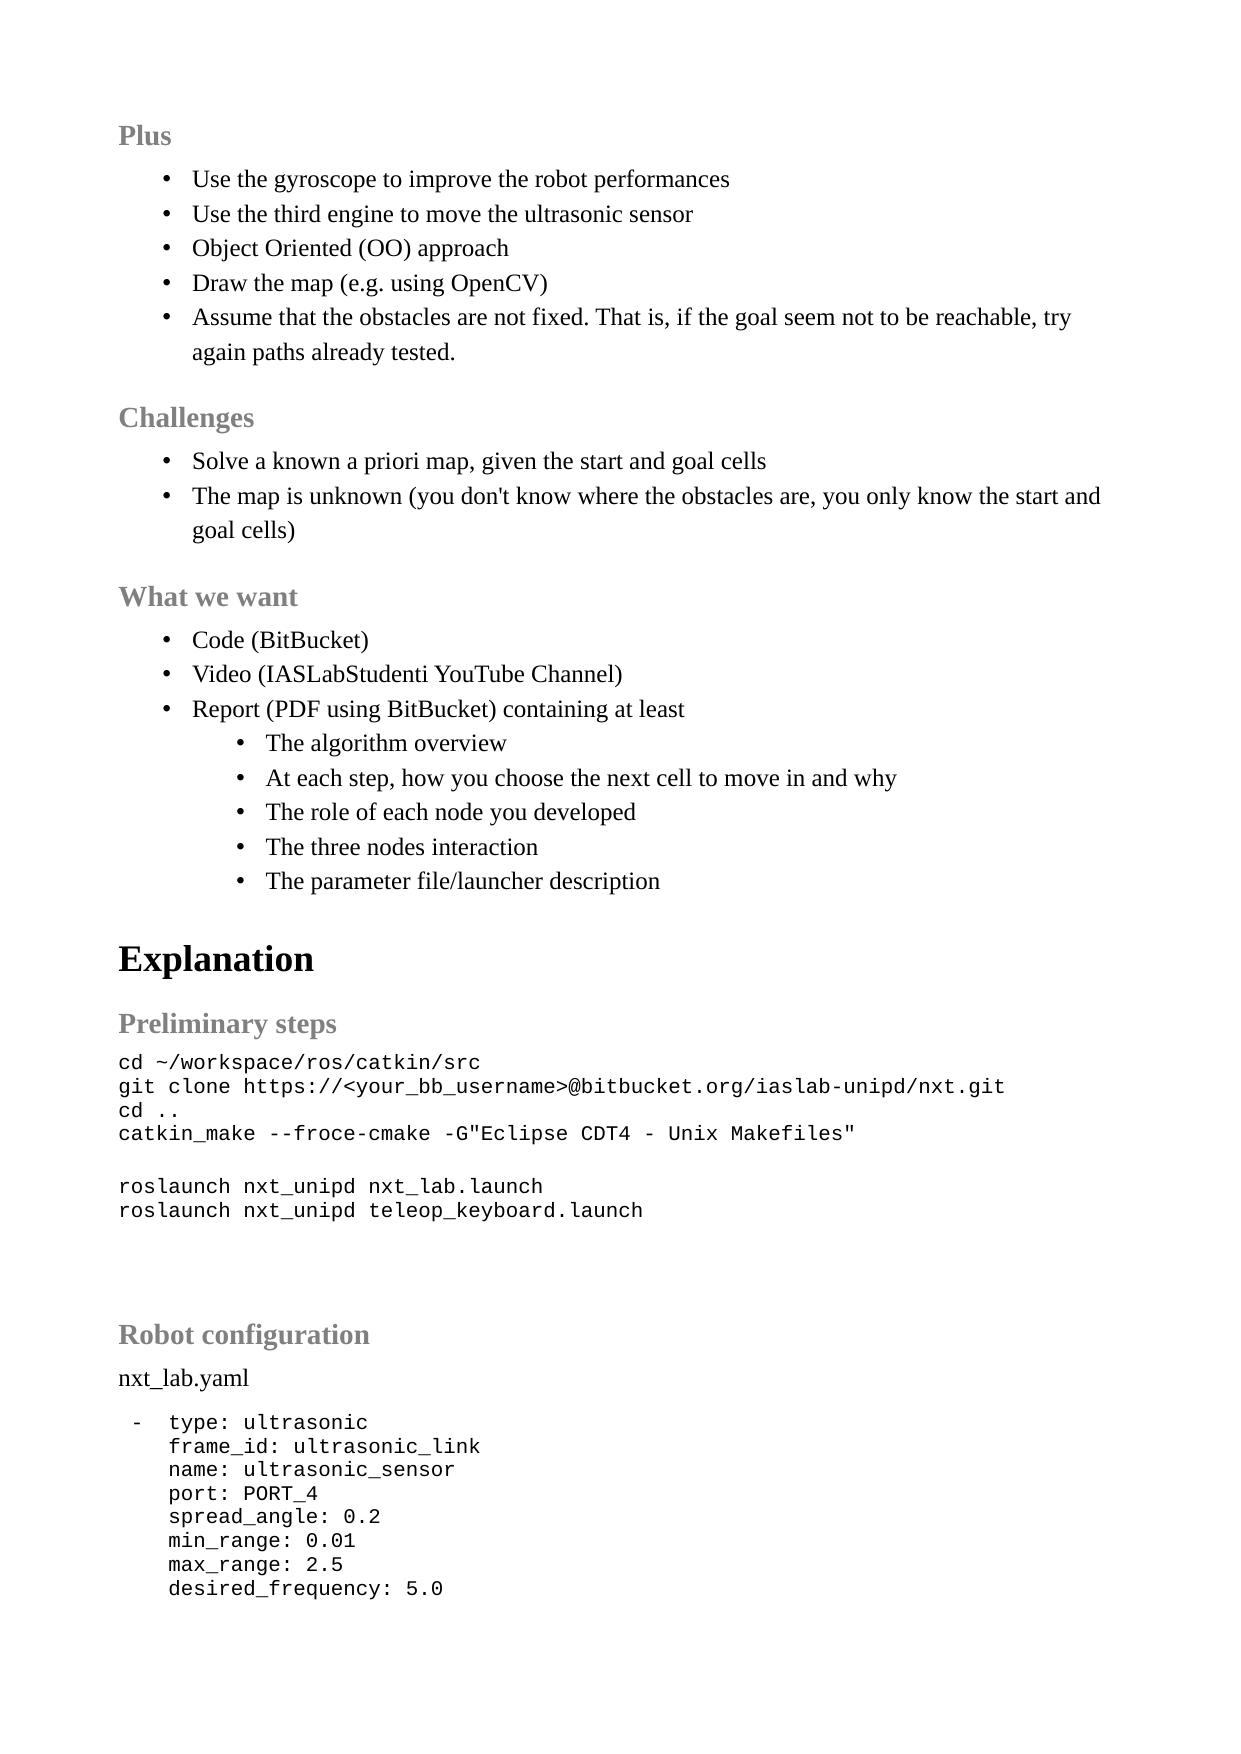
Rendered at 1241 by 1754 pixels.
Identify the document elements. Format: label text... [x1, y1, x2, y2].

text name: ultrasonic_sensor [118, 1459, 1122, 1483]
list The parameter file/launcher description [236, 866, 1122, 895]
text port: PORT_4 [118, 1483, 1122, 1507]
list The map is unknown (you don't know where the obstacles are, you only know the start and goal cells) [162, 481, 1122, 544]
list Assume that the obstacles are not fixed. That is, if the goal seem not to be reachable, try again paths already tested. [162, 302, 1122, 365]
list Solve a known a priori map, given the start and goal cells [162, 446, 1122, 475]
text - type: ultrasonic [118, 1412, 1122, 1436]
text roslaunch nxt_unipd teleop_keyboard.launch [118, 1200, 1122, 1224]
list The role of each node you developed [236, 797, 1122, 826]
list The three nodes interaction [236, 832, 1122, 861]
list Draw the map (e.g. using OpenCV) [162, 268, 1122, 296]
subtitle Explanation [118, 936, 1122, 979]
list Video (IASLabStudenti YouTube Channel) [162, 659, 1122, 688]
text max_range: 2.5 [118, 1554, 1122, 1577]
text cd ~/workspace/ros/catkin/src [118, 1052, 1122, 1076]
text desired_frequency: 5.0 [118, 1577, 1122, 1601]
list Code (BitBucket) [162, 625, 1122, 654]
subtitle Preliminary steps [118, 1006, 1122, 1040]
list Use the third engine to move the ultrasonic sensor [162, 199, 1122, 227]
text roslaunch nxt_unipd nxt_lab.launch [118, 1176, 1122, 1200]
list At each step, how you choose the next cell to move in and why [236, 763, 1122, 792]
list Use the gyroscope to improve the robot performances [162, 164, 1122, 193]
text spread_angle: 0.2 [118, 1507, 1122, 1530]
text frame_id: ultrasonic_link [118, 1436, 1122, 1459]
subtitle Challenges [118, 400, 1122, 434]
text min_range: 0.01 [118, 1530, 1122, 1554]
text catkin_make --froce-cmake -G"Eclipse CDT4 - Unix Makefiles" [118, 1123, 1122, 1147]
list Report (PDF using BitBucket) containing at least [162, 694, 1122, 723]
list The algorithm overview [236, 728, 1122, 757]
subtitle Robot configuration [118, 1317, 1122, 1350]
text cd .. [118, 1100, 1122, 1123]
text git clone https://<your_bb_username>@bitbucket.org/iaslab-unipd/nxt.git [118, 1076, 1122, 1100]
list Object Oriented (OO) approach [162, 233, 1122, 262]
subtitle What we want [118, 579, 1122, 612]
subtitle Plus [118, 118, 1122, 152]
text nxt_lab.yaml [118, 1363, 1122, 1392]
